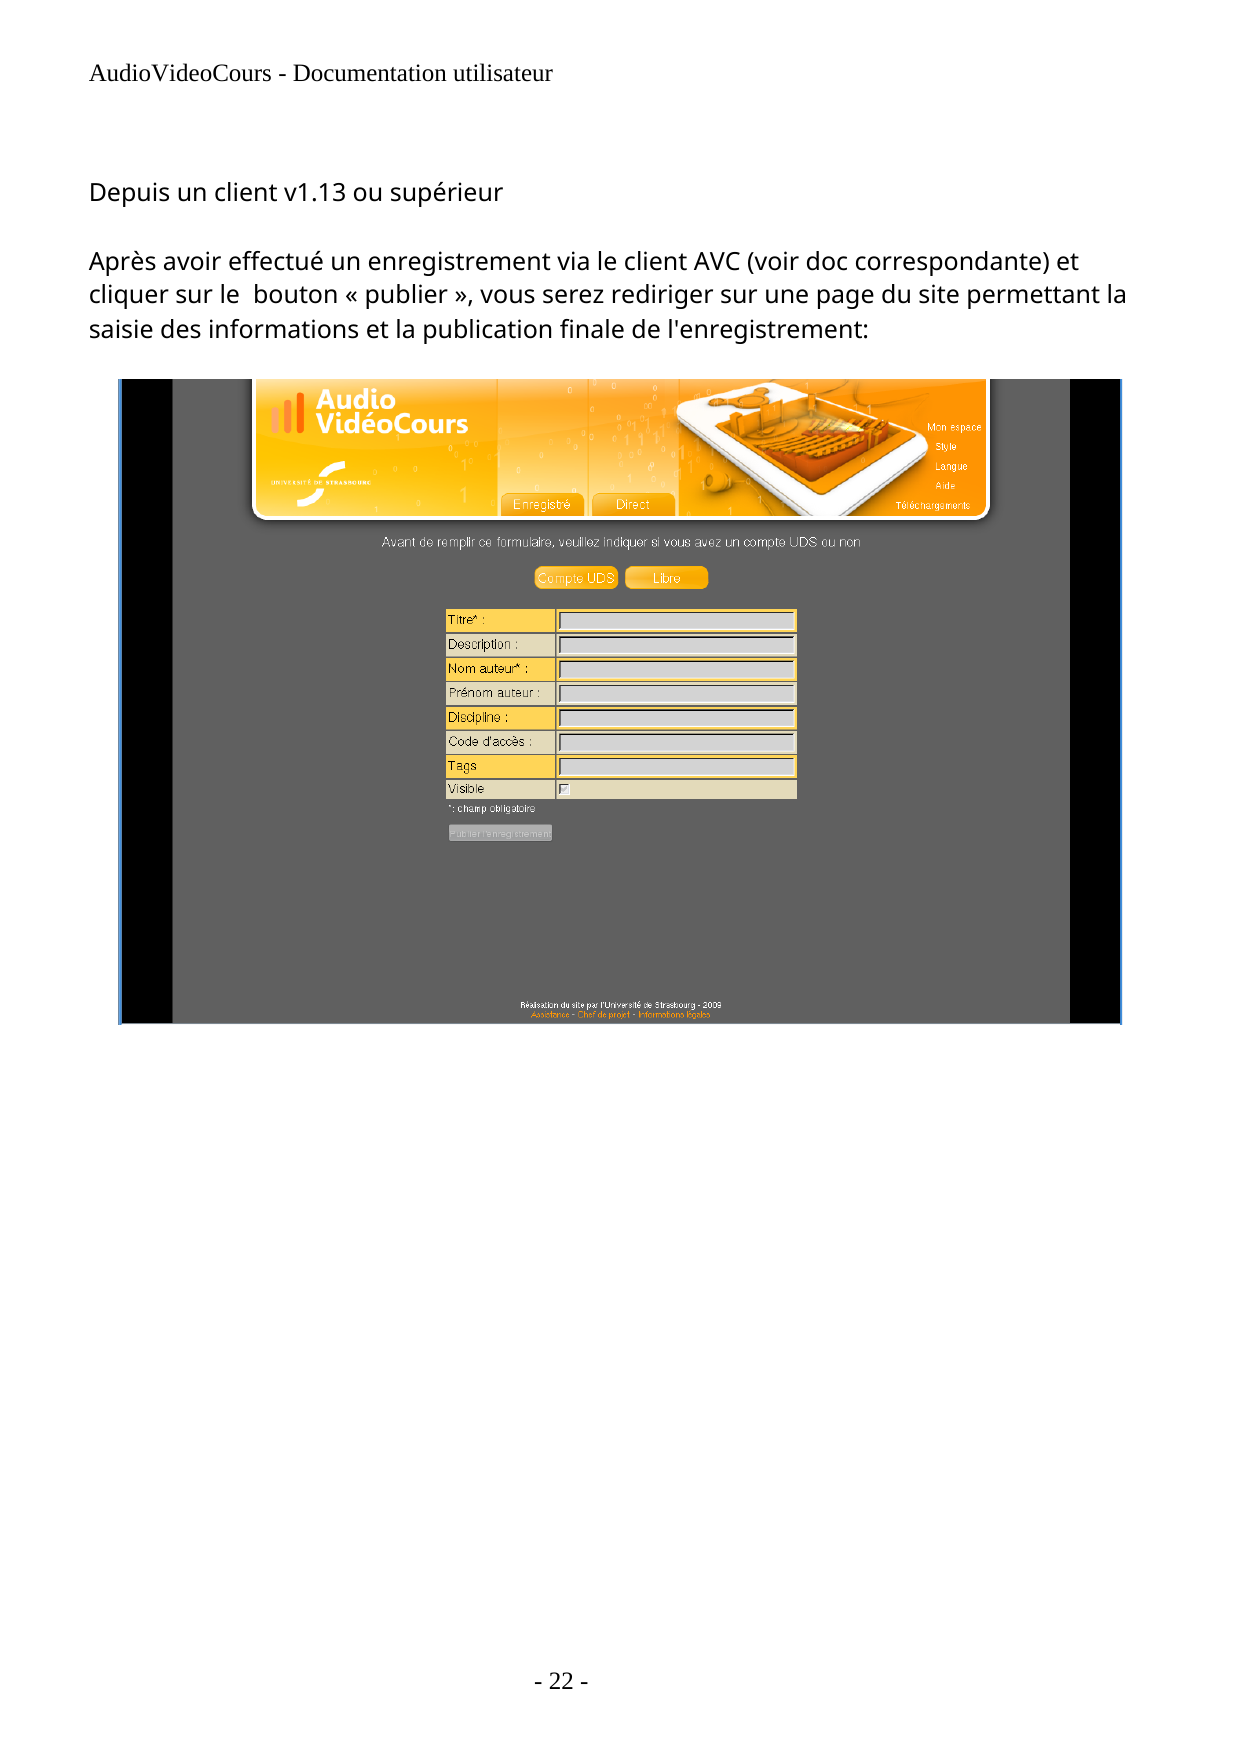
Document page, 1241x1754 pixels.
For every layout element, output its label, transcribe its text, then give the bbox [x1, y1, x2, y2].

text Depuis un client v1.13 ou supérieur [88, 175, 1152, 209]
picture [118, 379, 1123, 1025]
text Après avoir effectué un enregistrement via le client AVC (voir doc correspondante) et cliquer sur le bouton « publier », vous serez rediriger sur une page du site permettant la saisie des informations et la publication finale de l'enregistrement: [88, 243, 1152, 345]
